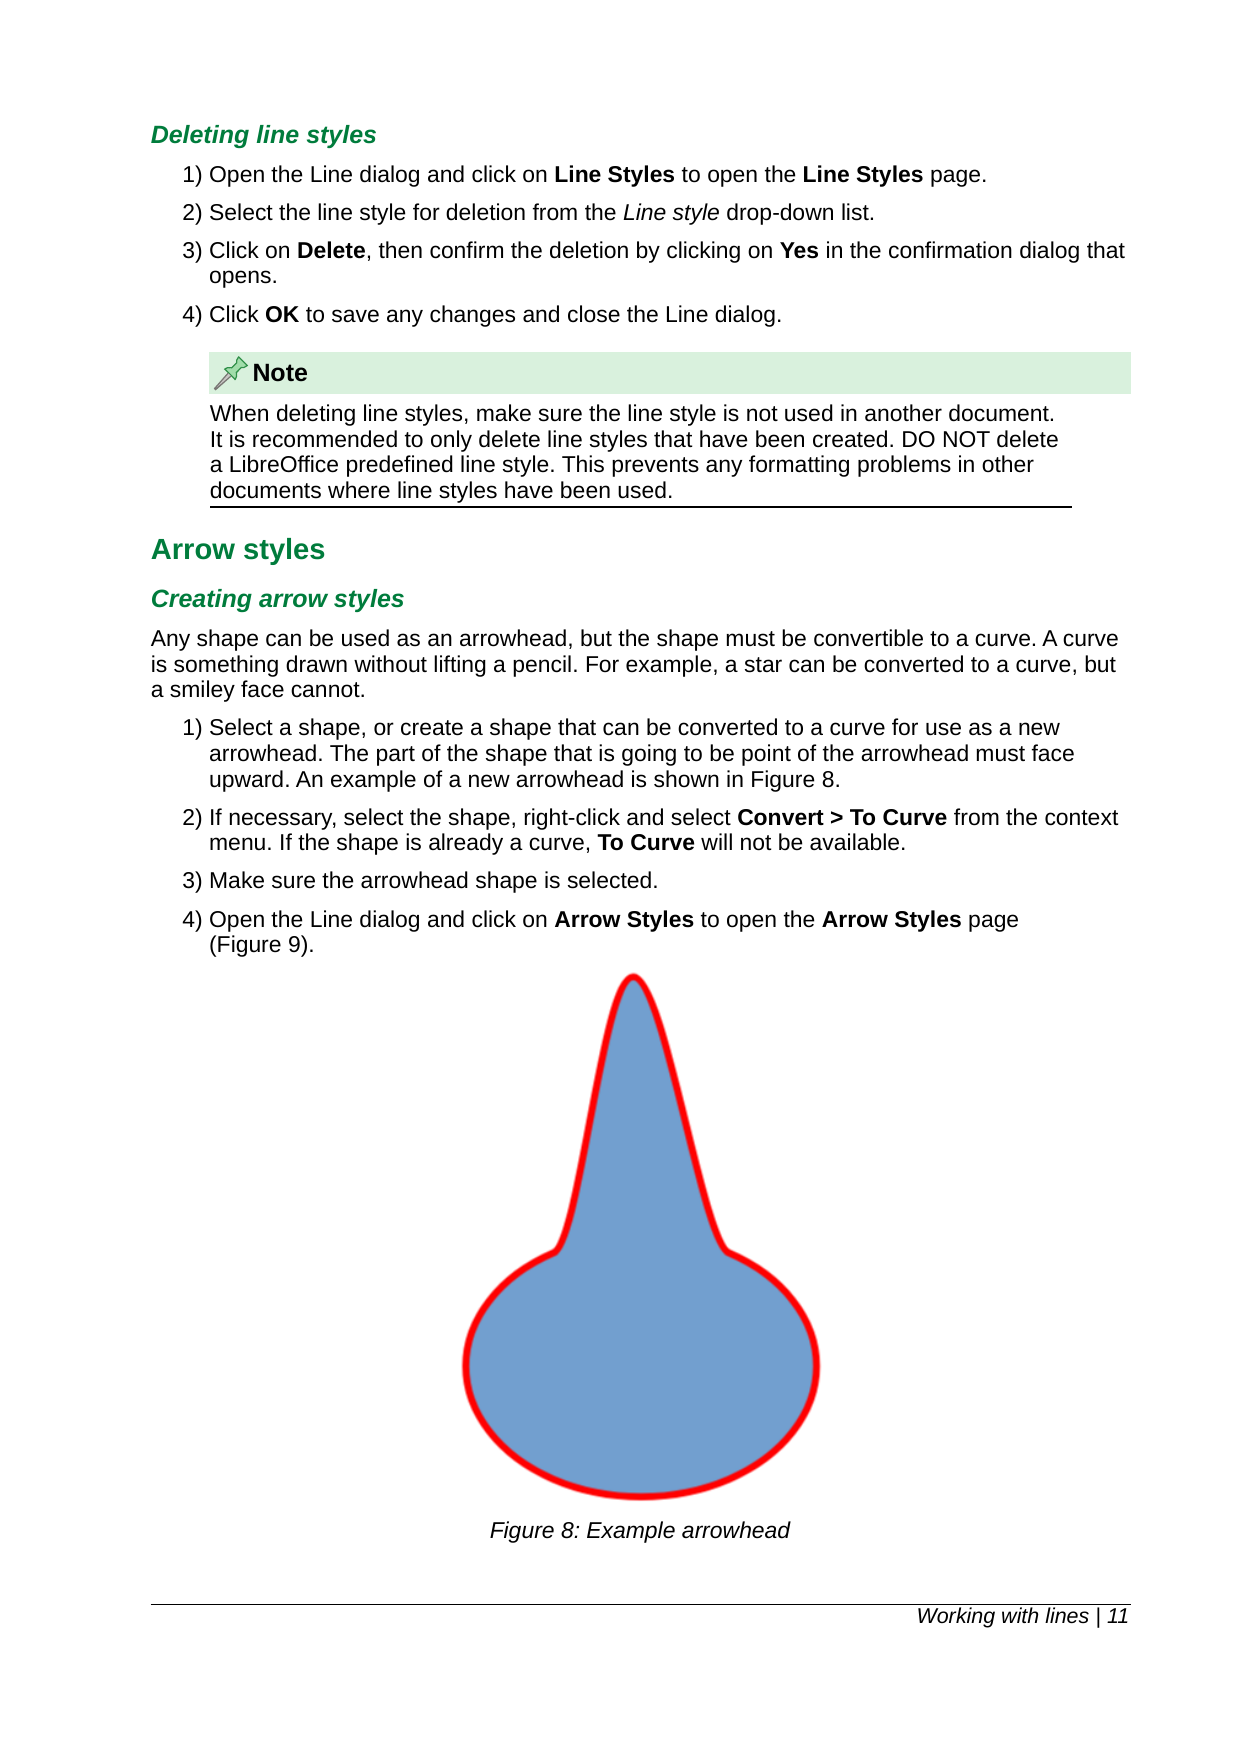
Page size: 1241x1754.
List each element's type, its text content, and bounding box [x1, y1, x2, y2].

list Open the Line dialog and click on Line Styles to open the Line Styles page. [194, 161, 1131, 187]
list Click OK to save any changes and close the Line dialog. [194, 301, 1131, 327]
text When deleting line styles, make sure the line style is not used in another document. It is recommended to only delete line styles that have been created. DO NOT delete a LibreOffice predefined line style. This prevents any formatting problems in other documents where line styles have been used. [209, 401, 1072, 508]
list Click on Delete, then confirm the deletion by clicking on Yes in the confirmation dialog that opens. [194, 238, 1131, 289]
subtitle Creating arrow styles [151, 585, 1131, 613]
subtitle Deleting line styles [151, 121, 1131, 149]
list If necessary, select the shape, right-click and select Convert > To Curve from the context menu. If the shape is already a curve, To Curve will not be available. [194, 804, 1131, 856]
text Any shape can be used as an arrowhead, but the shape must be convertible to a curve. A curve is something drawn without lifting a pencil. For example, a star can be converted to a curve, but a smiley face cannot. [151, 626, 1131, 702]
subtitle Arrow styles [151, 533, 1131, 566]
picture [458, 970, 824, 1506]
list Select a shape, or create a shape that can be converted to a curve for use as a new arrowhead. The part of the shape that is going to be point of the arrowhead must face upward. An example of a new arrowhead is shown in Figure 8. [194, 715, 1131, 792]
text Figure 8: Example arrowhead [458, 1518, 823, 1544]
list Make sure the arrowhead shape is selected. [194, 868, 1131, 894]
list Select the line style for deletion from the Line style drop-down list. [194, 199, 1131, 225]
subtitle Note [252, 352, 1131, 394]
list Open the Line dialog and click on Arrow Styles to open the Arrow Styles page (Figure 9). [194, 906, 1131, 957]
